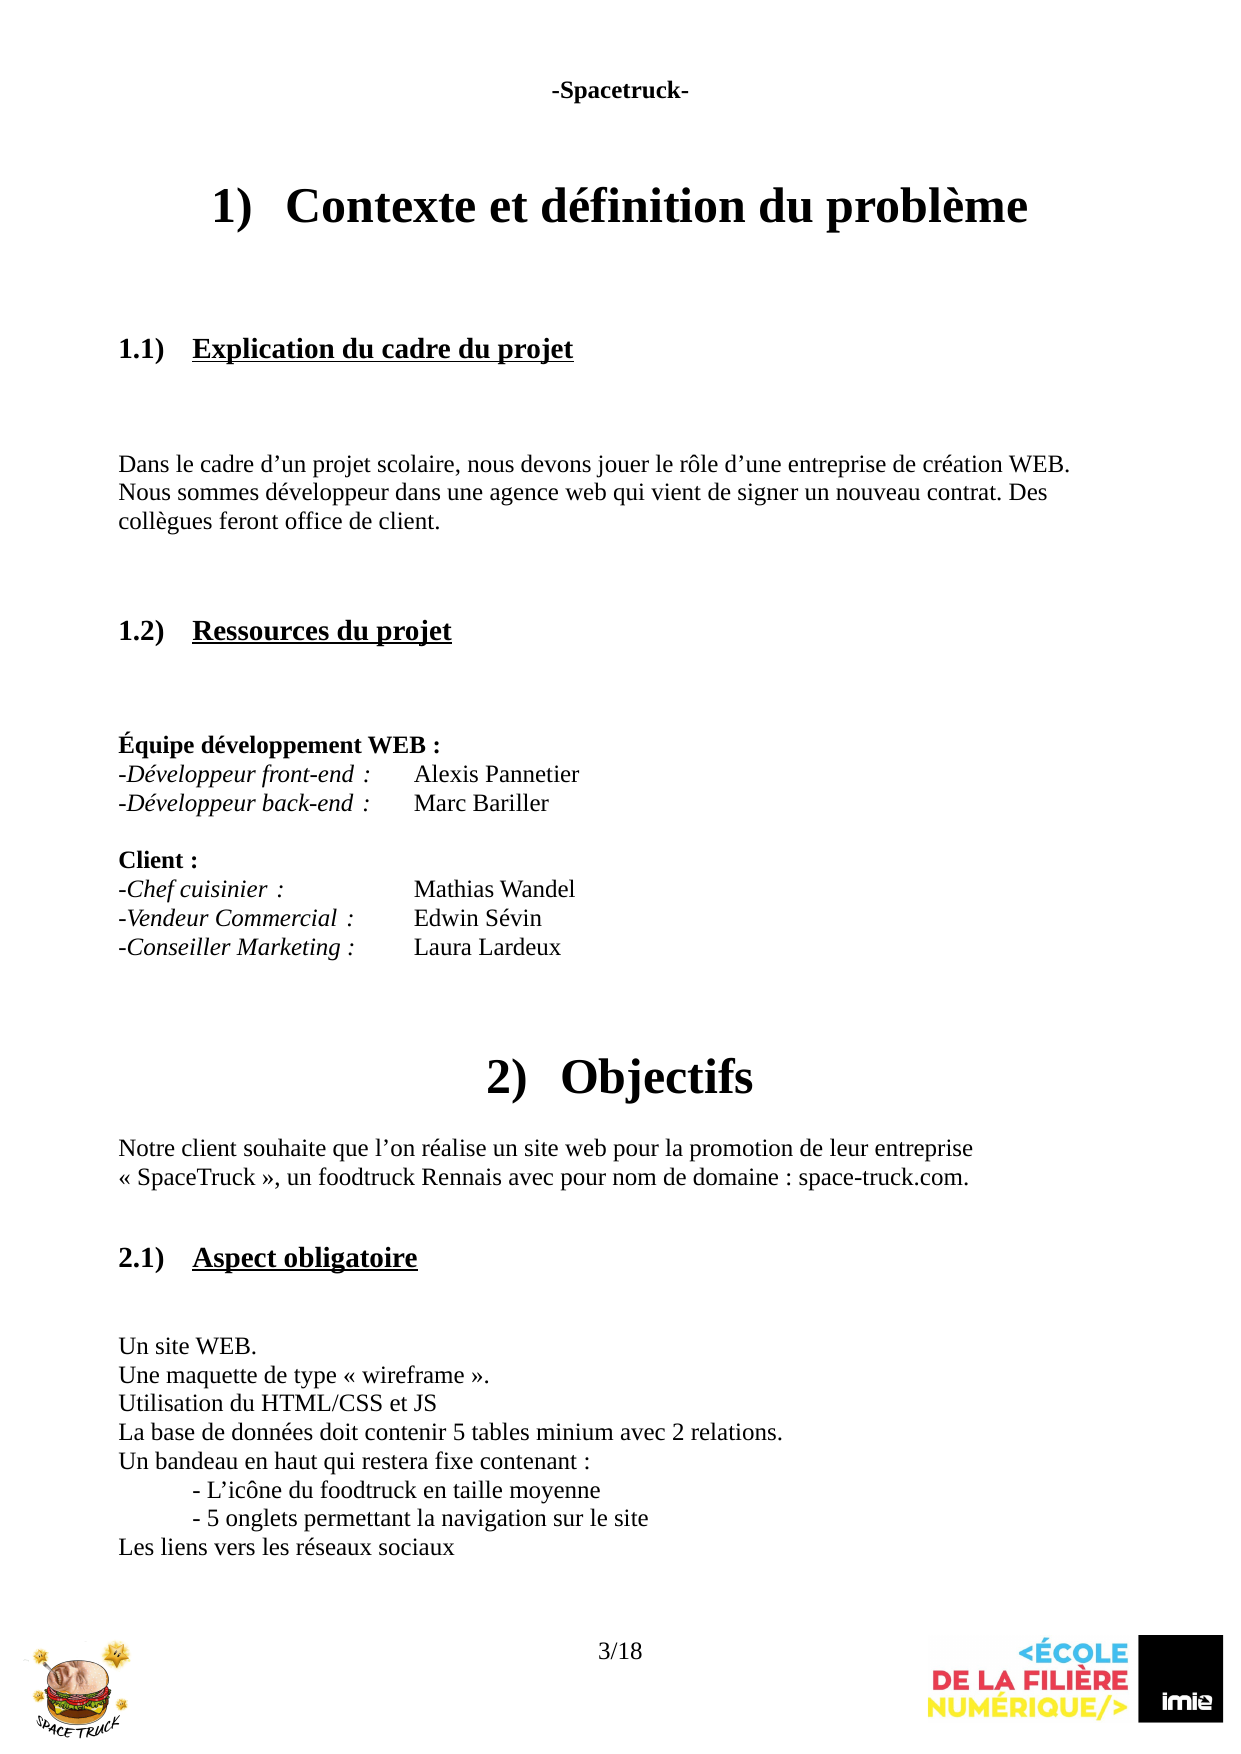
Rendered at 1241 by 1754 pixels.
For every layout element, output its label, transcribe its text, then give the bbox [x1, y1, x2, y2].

text La base de données doit contenir 5 tables minium avec 2 relations. [118, 1417, 1122, 1446]
text - L’icône du foodtruck en taille moyenne [118, 1475, 1122, 1503]
text Les liens vers les réseaux sociaux [118, 1532, 1122, 1561]
text Utilisation du HTML/CSS et JS [118, 1388, 1122, 1417]
text -Chef cuisinier : Mathias Wandel [118, 874, 1122, 903]
text -Conseiller Marketing : Laura Lardeux [118, 932, 1122, 960]
text Client : [118, 845, 1122, 874]
text Dans le cadre d’un projet scolaire, nous devons jouer le rôle d’une entreprise de création WEB. Nous sommes développeur dans une agence web qui vient de signer un nouveau contrat. Des collègues feront office de client. [118, 449, 1122, 535]
text Un site WEB. [118, 1331, 1122, 1360]
text - 5 onglets permettant la navigation sur le site [118, 1503, 1122, 1532]
text Une maquette de type « wireframe ». [118, 1360, 1122, 1388]
picture [927, 1635, 1224, 1723]
picture [18, 1635, 137, 1754]
subtitle Ressources du projet [118, 613, 1122, 647]
text Équipe développement WEB : [118, 730, 1122, 759]
subtitle Aspect obligatoire [118, 1240, 1122, 1273]
subtitle Objectifs [118, 1047, 1122, 1104]
text Un bandeau en haut qui restera fixe contenant : [118, 1446, 1122, 1475]
text Notre client souhaite que l’on réalise un site web pour la promotion de leur entreprise « SpaceTruck », un foodtruck Rennais avec pour nom de domaine : space-truck.com. [118, 1133, 1122, 1190]
subtitle Contexte et définition du problème [118, 176, 1122, 233]
text -Vendeur Commercial : Edwin Sévin [118, 903, 1122, 932]
text -Développeur front-end : Alexis Pannetier [118, 759, 1122, 788]
text -Développeur back-end : Marc Bariller [118, 788, 1122, 817]
subtitle Explication du cadre du projet [118, 332, 1122, 365]
